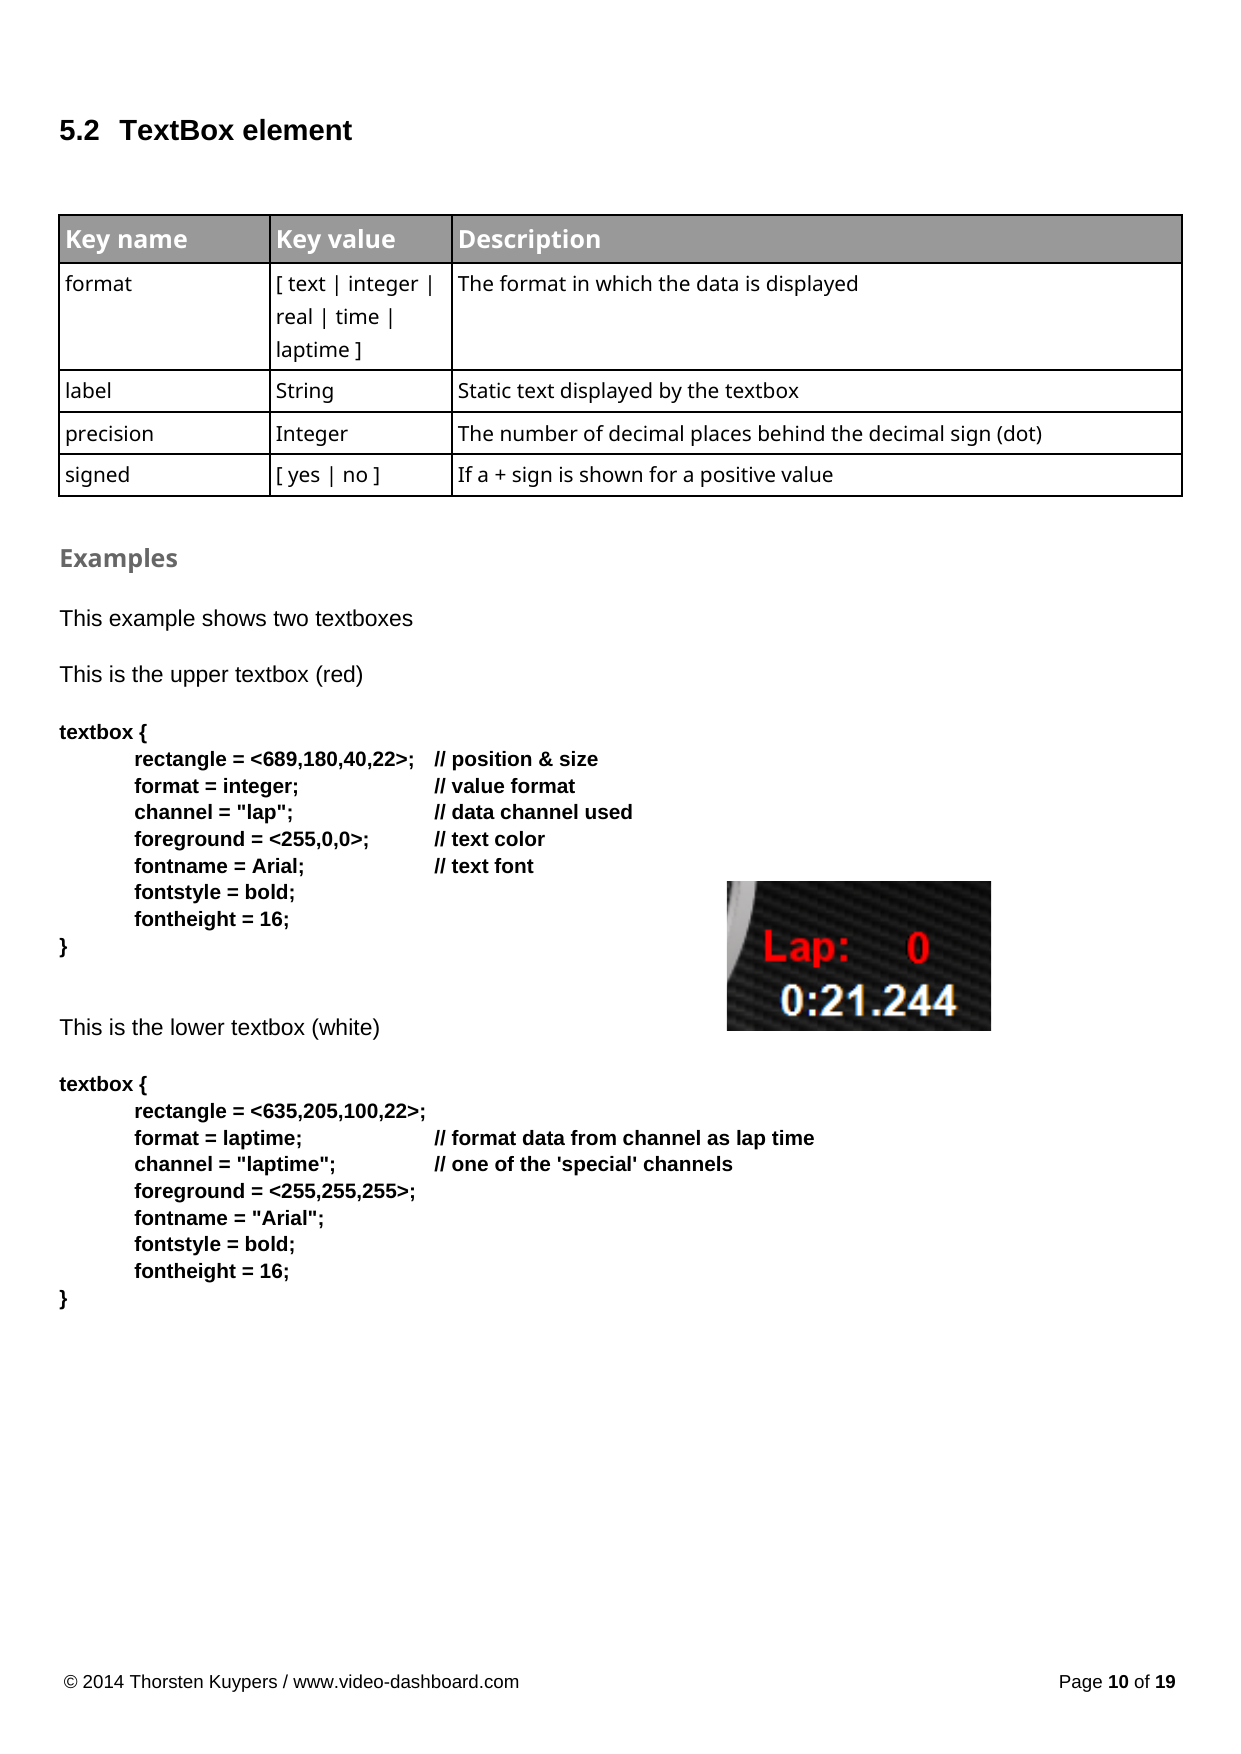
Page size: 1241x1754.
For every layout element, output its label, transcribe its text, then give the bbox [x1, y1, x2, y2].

table_cell format [60, 264, 269, 369]
table_cell precision [60, 413, 269, 453]
text channel = "laptime"; // one of the 'special' channels [59, 1153, 1181, 1176]
text This is the upper textbox (red) [59, 662, 1181, 688]
text fontheight = 16; [59, 907, 726, 931]
text foreground = <255,255,255>; [59, 1179, 1181, 1203]
table_cell label [60, 371, 269, 411]
table_cell String [271, 371, 451, 411]
table_cell Static text displayed by the textbox [453, 371, 1181, 411]
text rectangle = <689,180,40,22>; // position & size [59, 747, 1181, 771]
text rectangle = <635,205,100,22>; [59, 1099, 1181, 1123]
text textbox { [59, 1073, 1181, 1096]
table_cell The number of decimal places behind the decimal sign (dot) [453, 413, 1181, 453]
text } [59, 934, 726, 957]
table_cell The format in which the data is displayed [453, 264, 1181, 369]
text [992, 934, 1181, 957]
table_cell [ yes | no ] [271, 455, 451, 495]
text format = integer; // value format [59, 774, 1181, 797]
table_cell signed [60, 455, 269, 495]
subtitle Examples [59, 540, 1181, 574]
text format = laptime; // format data from channel as lap time [59, 1126, 1181, 1149]
table_header Description [453, 216, 1181, 262]
text This example shows two textboxes [59, 606, 1181, 632]
table_header Key value [271, 216, 451, 262]
text foreground = <255,0,0>; // text color [59, 827, 1181, 851]
text fontstyle = bold; [59, 881, 726, 904]
text fontheight = 16; [59, 1259, 1181, 1283]
text [992, 907, 1181, 931]
text fontname = Arial; // text font [59, 854, 1181, 877]
text fontname = "Arial"; [59, 1206, 1181, 1229]
table_cell If a + sign is shown for a positive value [453, 455, 1181, 495]
table_header Key name [60, 216, 269, 262]
subtitle TextBox element [59, 113, 1181, 146]
text channel = "lap"; // data channel used [59, 801, 1181, 824]
text textbox { [59, 721, 1181, 744]
table_cell [ text | integer | real | time | laptime ] [271, 264, 451, 369]
text fontstyle = bold; [59, 1233, 1181, 1256]
text [992, 881, 1181, 904]
table_cell Integer [271, 413, 451, 453]
picture [726, 881, 992, 1031]
text } [59, 1286, 1181, 1309]
text This is the lower textbox (white) [59, 1014, 1181, 1040]
